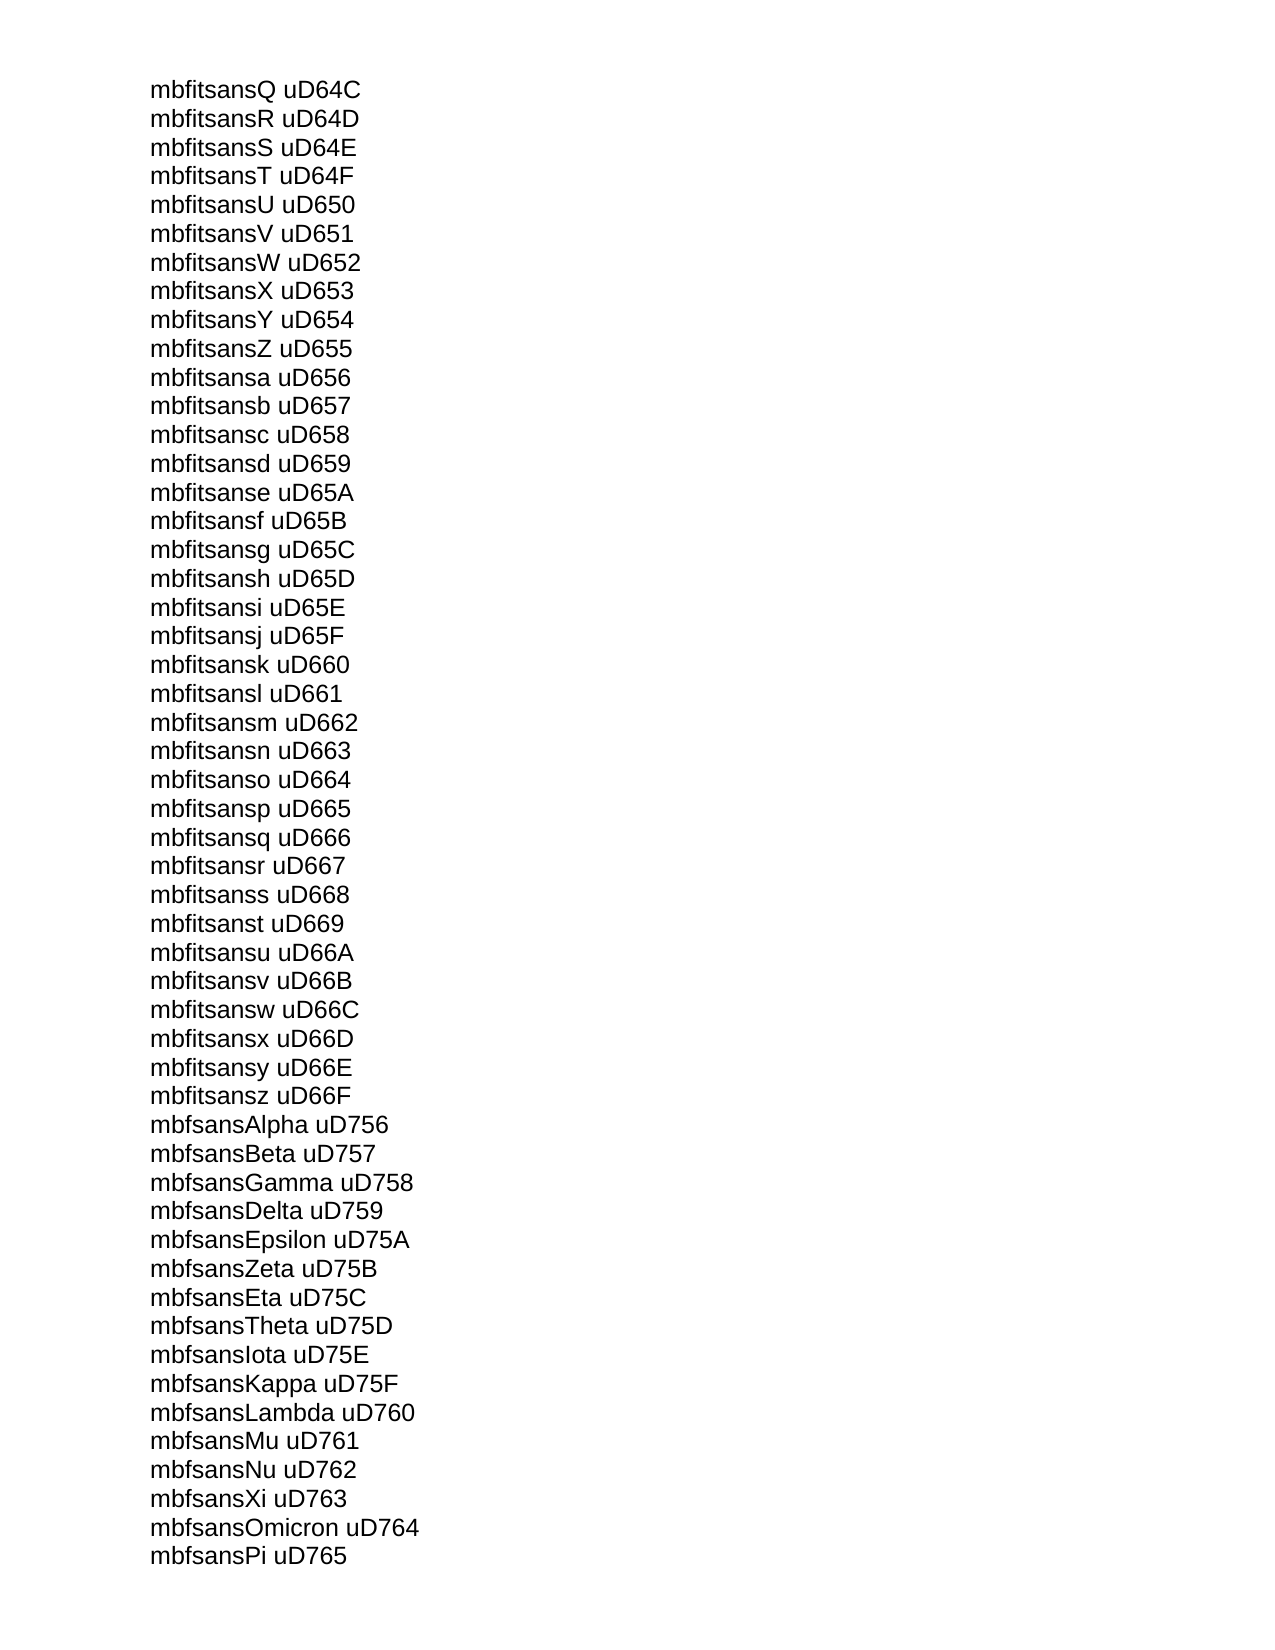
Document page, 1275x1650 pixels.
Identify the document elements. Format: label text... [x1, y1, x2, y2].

text mbfsansMu uD761 [150, 1426, 1125, 1455]
text mbfitsanso uD664 [150, 765, 1125, 794]
text mbfitsansx uD66D [150, 1024, 1125, 1052]
text mbfitsansX uD653 [150, 276, 1125, 305]
text mbfitsansl uD661 [150, 679, 1125, 707]
text mbfitsansQ uD64C [150, 75, 1125, 104]
text mbfsansTheta uD75D [150, 1311, 1125, 1340]
text mbfsansXi uD763 [150, 1484, 1125, 1512]
text mbfitsansd uD659 [150, 449, 1125, 477]
text mbfitsansT uD64F [150, 161, 1125, 190]
text mbfsansEta uD75C [150, 1282, 1125, 1311]
text mbfitsansU uD650 [150, 190, 1125, 219]
text mbfsansBeta uD757 [150, 1139, 1125, 1167]
text mbfitsansb uD657 [150, 391, 1125, 420]
text mbfitsansh uD65D [150, 564, 1125, 592]
text mbfsansPi uD765 [150, 1541, 1125, 1570]
text mbfsansIota uD75E [150, 1340, 1125, 1369]
text mbfitsansg uD65C [150, 535, 1125, 564]
text mbfitsanst uD669 [150, 909, 1125, 937]
text mbfsansEpsilon uD75A [150, 1225, 1125, 1254]
text mbfsansDelta uD759 [150, 1196, 1125, 1225]
text mbfitsansk uD660 [150, 650, 1125, 679]
text mbfitsansf uD65B [150, 506, 1125, 535]
text mbfitsansc uD658 [150, 420, 1125, 449]
text mbfsansNu uD762 [150, 1455, 1125, 1484]
text mbfitsansp uD665 [150, 794, 1125, 822]
text mbfitsanss uD668 [150, 880, 1125, 909]
text mbfitsansw uD66C [150, 995, 1125, 1024]
text mbfitsansj uD65F [150, 621, 1125, 650]
text mbfitsansV uD651 [150, 219, 1125, 247]
text mbfsansAlpha uD756 [150, 1110, 1125, 1139]
text mbfsansZeta uD75B [150, 1254, 1125, 1282]
text mbfitsansq uD666 [150, 822, 1125, 851]
text mbfitsansz uD66F [150, 1081, 1125, 1110]
text mbfitsansW uD652 [150, 247, 1125, 276]
text mbfitsansv uD66B [150, 966, 1125, 995]
text mbfsansOmicron uD764 [150, 1512, 1125, 1541]
text mbfsansLambda uD760 [150, 1397, 1125, 1426]
text mbfitsansn uD663 [150, 736, 1125, 765]
text mbfitsansZ uD655 [150, 334, 1125, 362]
text mbfitsansa uD656 [150, 362, 1125, 391]
text mbfitsansS uD64E [150, 132, 1125, 161]
text mbfsansGamma uD758 [150, 1167, 1125, 1196]
text mbfitsansi uD65E [150, 592, 1125, 621]
text mbfitsansR uD64D [150, 104, 1125, 132]
text mbfitsansm uD662 [150, 707, 1125, 736]
text mbfsansKappa uD75F [150, 1369, 1125, 1397]
text mbfitsansY uD654 [150, 305, 1125, 334]
text mbfitsanse uD65A [150, 477, 1125, 506]
text mbfitsansu uD66A [150, 937, 1125, 966]
text mbfitsansr uD667 [150, 851, 1125, 880]
text mbfitsansy uD66E [150, 1052, 1125, 1081]
